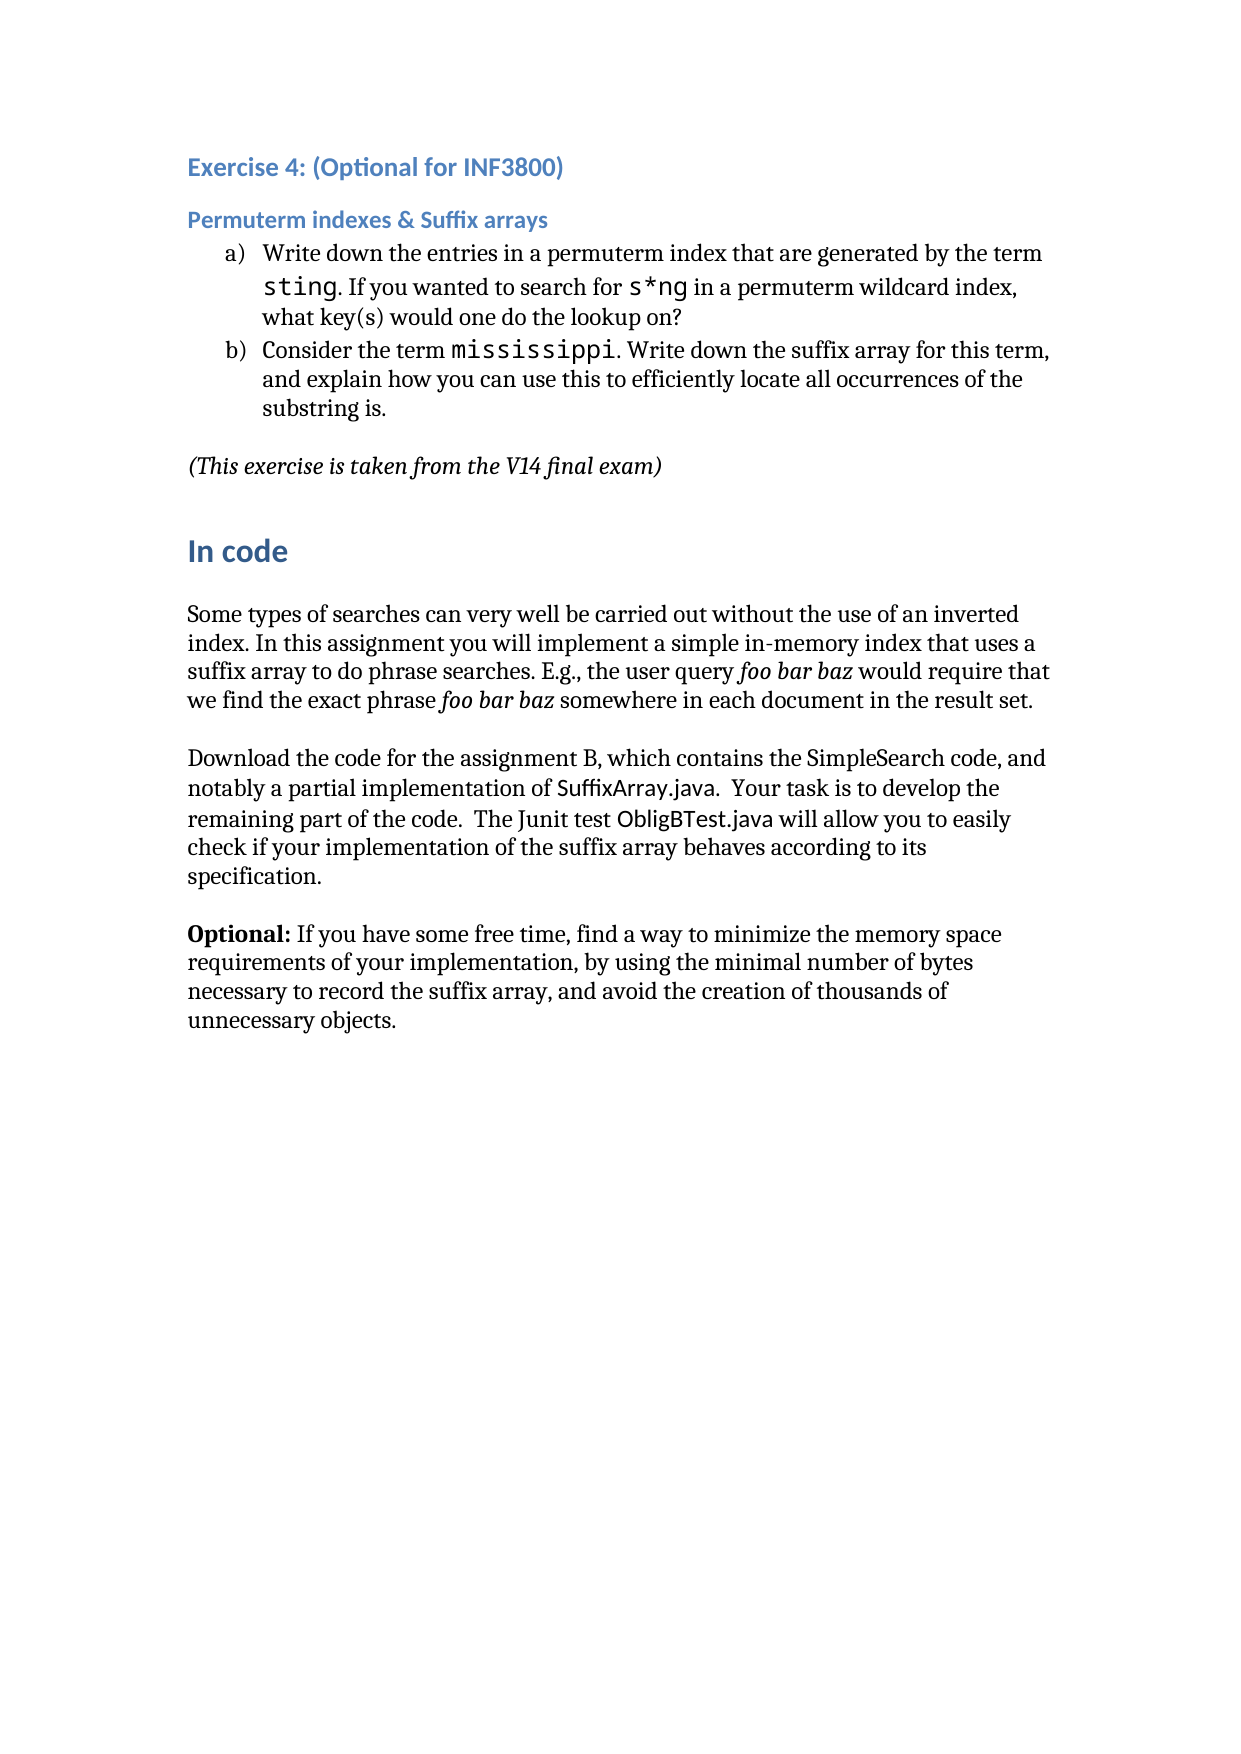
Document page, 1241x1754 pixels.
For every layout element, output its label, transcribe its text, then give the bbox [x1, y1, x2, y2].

text In code [187, 530, 1053, 571]
text (This exercise is taken from the V14 final exam) [187, 452, 1053, 480]
text Download the code for the assignment B, which contains the SimpleSearch code, and notably a partial implementation of SuffixArray.java. Your task is to develop the remaining part of the code. The Junit test ObligBTest.java will allow you to easily check if your implementation of the suffix array behaves according to its specification. [187, 743, 1053, 891]
list Consider the term mississippi. Write down the suffix array for this term, and explain how you can use this to efficiently locate all occurrences of the substring is. [225, 331, 1053, 423]
list Write down the entries in a permuterm index that are generated by the term sting. If you wanted to search for s*ng in a permuterm wildcard index, what key(s) would one do the lookup on? [225, 234, 1053, 331]
text Permuterm indexes & Suffix arrays [187, 204, 1053, 234]
text Exercise 4: (Optional for INF3800) [187, 150, 1053, 183]
text Optional: If you have some free time, find a way to minimize the memory space requirements of your implementation, by using the minimal number of bytes necessary to record the suffix array, and avoid the creation of thousands of unnecessary objects. [187, 919, 1053, 1034]
text Some types of searches can very well be carried out without the use of an inverted index. In this assignment you will implement a simple in-memory index that uses a suffix array to do phrase searches. E.g., the user query foo bar baz would require that we find the exact phrase foo bar baz somewhere in each document in the result set. [187, 600, 1053, 715]
